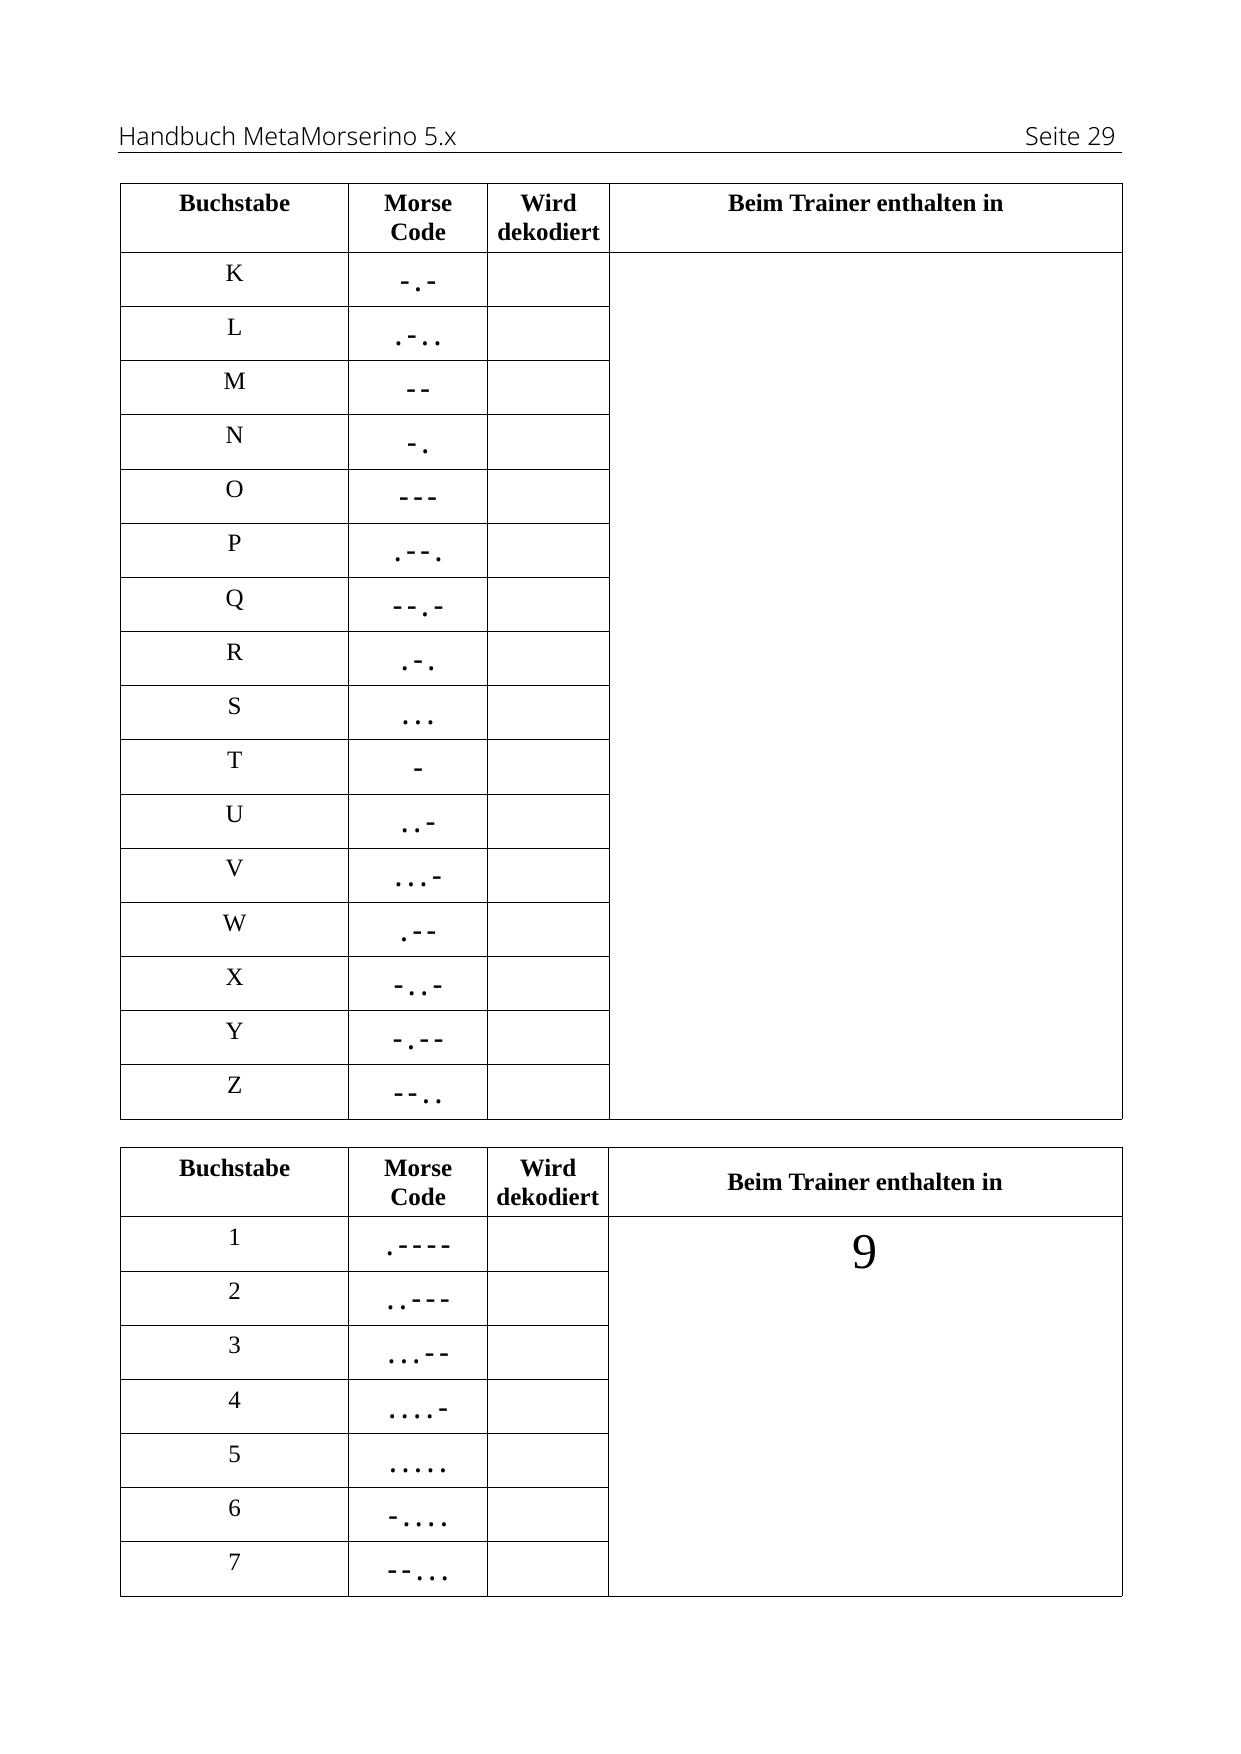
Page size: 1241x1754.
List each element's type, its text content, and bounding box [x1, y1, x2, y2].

table_cell --... [349, 1542, 487, 1596]
table_cell --.- [349, 578, 487, 631]
table_cell Q [121, 578, 348, 631]
table_cell [610, 253, 1122, 1118]
table_cell -.- [349, 253, 487, 306]
table_cell -. [349, 415, 487, 468]
table_cell ✅ [488, 903, 609, 956]
table_cell ✅ [488, 1011, 609, 1064]
table_cell Y [121, 1011, 348, 1064]
table_cell S [121, 686, 348, 739]
table_cell ✅ [488, 361, 609, 414]
table_cell ...-- [349, 1326, 487, 1379]
table_cell ✅ [488, 795, 609, 848]
table_cell Z [121, 1065, 348, 1118]
table_header Buchstabe [121, 184, 348, 252]
table_cell ✅ [488, 1488, 608, 1541]
table_cell ✅ [488, 578, 609, 631]
table_cell N [121, 415, 348, 468]
table_cell ..--- [349, 1272, 487, 1325]
table_cell T [121, 740, 348, 793]
table_cell .--. [349, 524, 487, 577]
table_cell O [121, 470, 348, 523]
table_header Beim Trainer enthalten in [609, 1148, 1122, 1216]
table_header Morse Code [349, 1148, 487, 1216]
table_cell .-. [349, 632, 487, 685]
table_cell ✅ [488, 1434, 608, 1487]
table_cell ..- [349, 795, 487, 848]
table_cell -..- [349, 957, 487, 1010]
table_header Beim Trainer enthalten in [610, 184, 1122, 252]
table_cell R [121, 632, 348, 685]
table_cell ✅ [488, 1326, 608, 1379]
table_cell K [121, 253, 348, 306]
table_cell ✅ [488, 632, 609, 685]
table_cell M [121, 361, 348, 414]
table_cell 4 [121, 1380, 348, 1433]
table_cell .-- [349, 903, 487, 956]
table_cell -- [349, 361, 487, 414]
table_cell 2 [121, 1272, 348, 1325]
table_cell 5 [121, 1434, 348, 1487]
table_cell ✅ [488, 253, 609, 306]
table_header Wird dekodiert [488, 1148, 608, 1216]
table_cell --- [349, 470, 487, 523]
table_cell ✅ [488, 524, 609, 577]
table_cell L [121, 307, 348, 360]
table_cell - [349, 740, 487, 793]
table_cell ✅ [488, 686, 609, 739]
table_cell ✅ [488, 849, 609, 902]
table_cell ✅ [488, 1542, 608, 1596]
table_cell ✅ [488, 1217, 608, 1271]
table_cell ✅ [488, 957, 609, 1010]
table_cell ....- [349, 1380, 487, 1433]
table_cell 7 [121, 1542, 348, 1596]
table_cell ..... [349, 1434, 487, 1487]
table_cell .-.. [349, 307, 487, 360]
table_cell W [121, 903, 348, 956]
table_cell -.-- [349, 1011, 487, 1064]
table_cell V [121, 849, 348, 902]
table_cell .---- [349, 1217, 487, 1271]
table_cell ✅ [488, 1380, 608, 1433]
table_cell ✅ [488, 1272, 608, 1325]
table_header Morse Code [349, 184, 487, 252]
table_cell 9 [609, 1217, 1122, 1596]
table_cell ✅ [488, 740, 609, 793]
table_cell U [121, 795, 348, 848]
table_cell ... [349, 686, 487, 739]
table_cell 6 [121, 1488, 348, 1541]
table_cell ✅ [488, 415, 609, 468]
table_header Buchstabe [121, 1148, 348, 1216]
table_cell 1 [121, 1217, 348, 1271]
table_cell 3 [121, 1326, 348, 1379]
table_cell ...- [349, 849, 487, 902]
table_cell ✅ [488, 470, 609, 523]
table_cell -.... [349, 1488, 487, 1541]
table_cell ✅ [488, 1065, 609, 1118]
table_header Wird dekodiert [488, 184, 609, 252]
table_cell --.. [349, 1065, 487, 1118]
table_cell ✅ [488, 307, 609, 360]
table_cell P [121, 524, 348, 577]
table_cell X [121, 957, 348, 1010]
